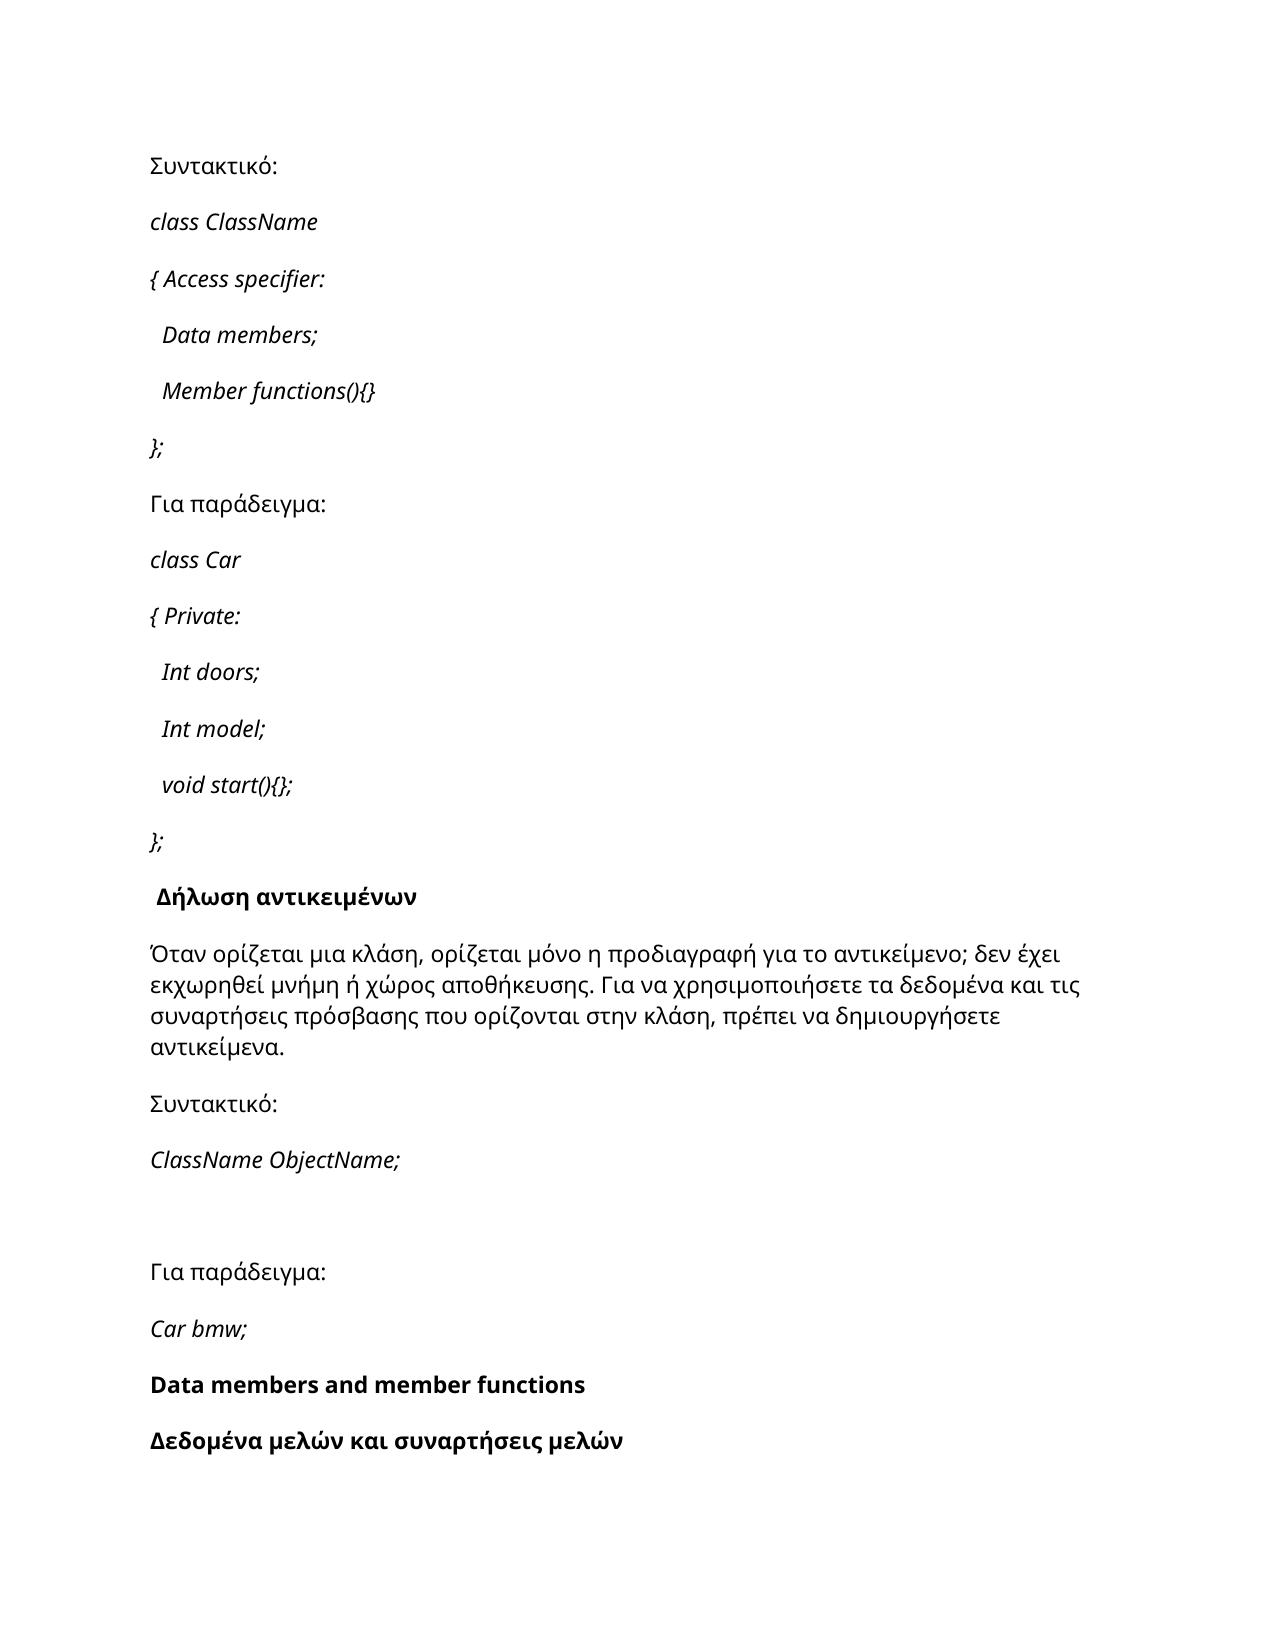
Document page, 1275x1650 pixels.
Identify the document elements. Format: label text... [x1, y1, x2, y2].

text Δήλωση αντικειμένων [150, 881, 1125, 912]
text Για παράδειγμα: [150, 1256, 1125, 1287]
text Int model; [150, 712, 1125, 744]
text { Private: [150, 600, 1125, 631]
text Data members; [150, 319, 1125, 350]
text Δεδομένα μελών και συναρτήσεις μελών [150, 1425, 1125, 1456]
text }; [150, 431, 1125, 462]
text { Access specifier: [150, 262, 1125, 294]
text ClassName ObjectName; [150, 1144, 1125, 1175]
text Member functions(){} [150, 375, 1125, 406]
text class ClassName [150, 206, 1125, 237]
text Όταν ορίζεται μια κλάση, ορίζεται μόνο η προδιαγραφή για το αντικείμενο; δεν έχει εκχωρηθεί μνήμη ή χώρος αποθήκευσης. Για να χρησιμοποιήσετε τα δεδομένα και τις συναρτήσεις πρόσβασης που ορίζονται στην κλάση, πρέπει να δημιουργήσετε αντικείμενα. [150, 937, 1125, 1062]
text Συντακτικό: [150, 150, 1125, 181]
text class Car [150, 544, 1125, 575]
text Συντακτικό: [150, 1087, 1125, 1119]
text Car bmw; [150, 1312, 1125, 1344]
text Int doors; [150, 656, 1125, 687]
text void start(){}; [150, 769, 1125, 800]
text Για παράδειγμα: [150, 487, 1125, 519]
text }; [150, 825, 1125, 856]
text Data members and member functions [150, 1369, 1125, 1400]
